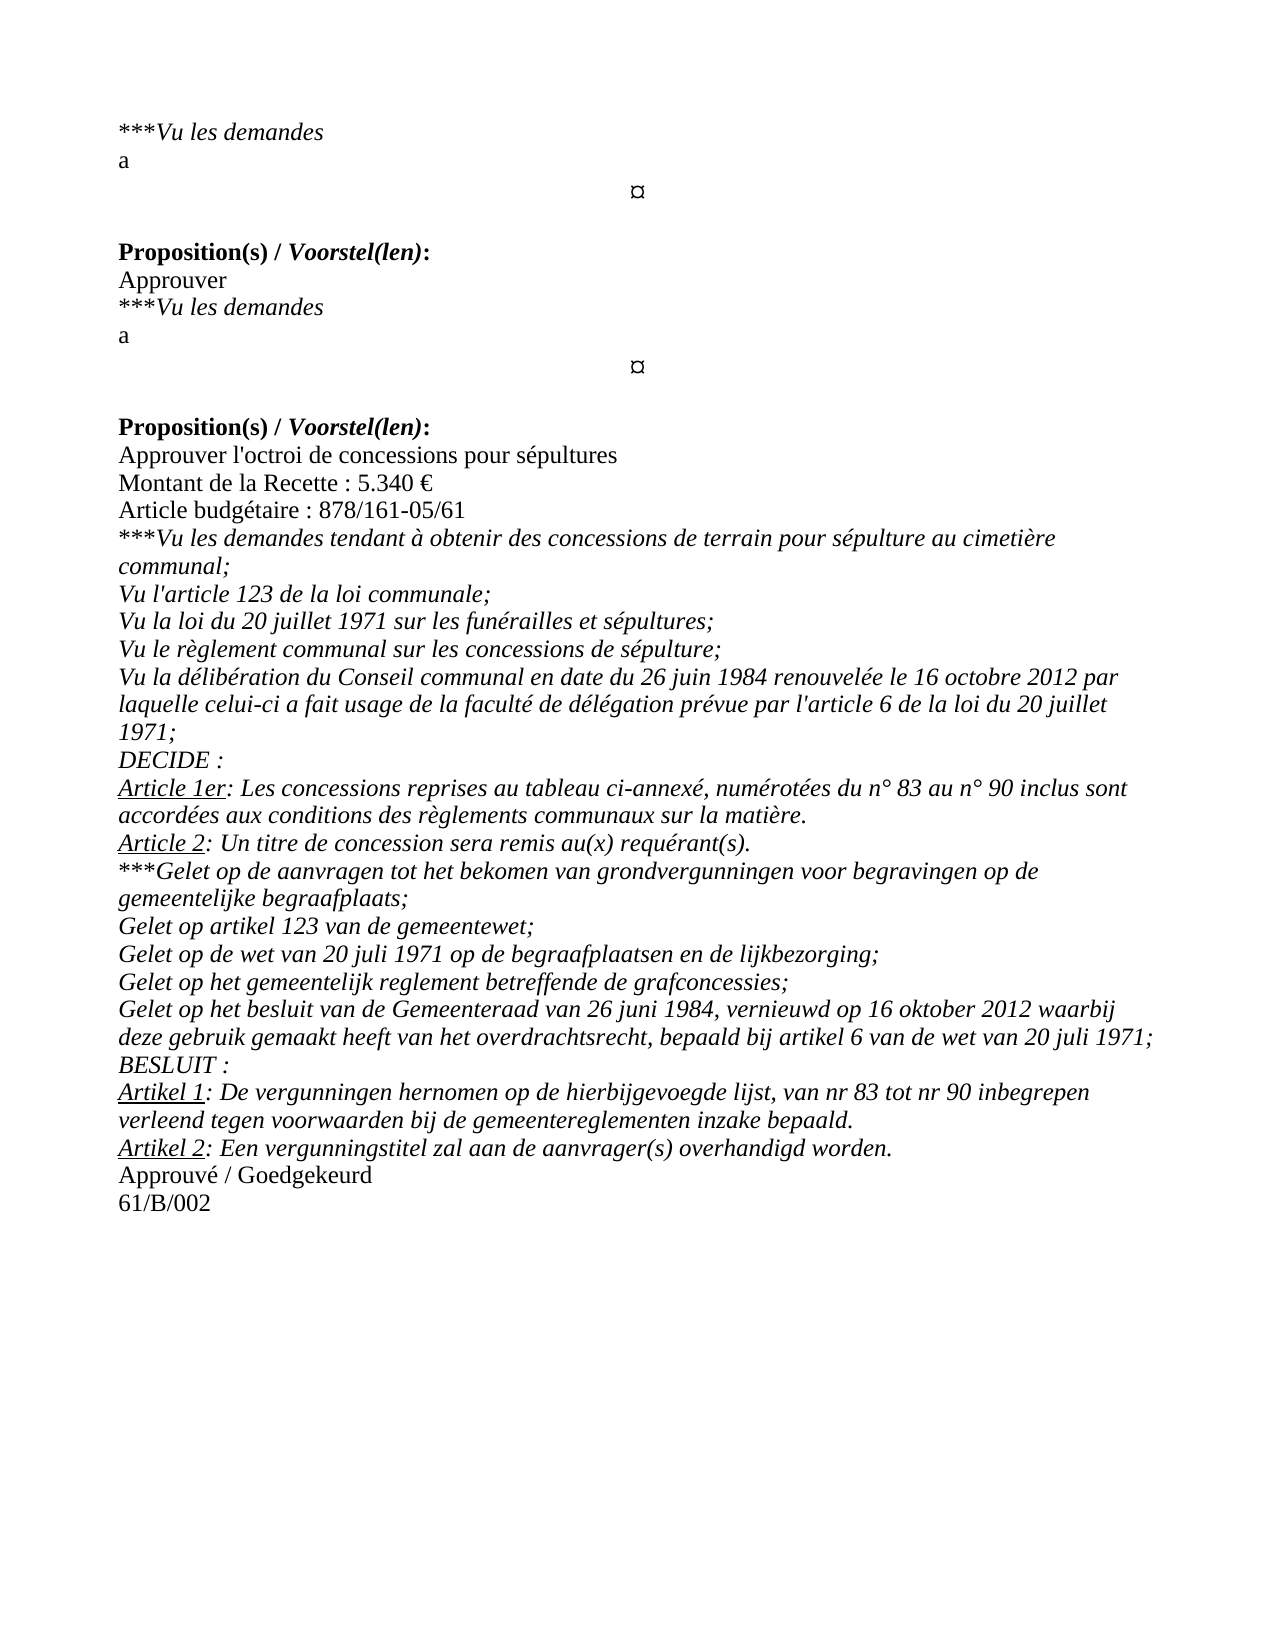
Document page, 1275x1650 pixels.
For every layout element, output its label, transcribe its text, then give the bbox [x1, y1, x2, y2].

text Artikel 2: Een vergunningstitel zal aan de aanvrager(s) overhandigd worden. [118, 1134, 1157, 1162]
text Article 2: Un titre de concession sera remis au(x) requérant(s). [118, 829, 1157, 857]
text ***Gelet op de aanvragen tot het bekomen van grondvergunningen voor begravingen op de gemeentelijke begraafplaats; [118, 857, 1157, 912]
text Gelet op de wet van 20 juli 1971 op de begraafplaatsen en de lijkbezorging; [118, 940, 1157, 968]
text Gelet op het besluit van de Gemeenteraad van 26 juni 1984, vernieuwd op 16 oktober 2012 waarbij deze gebruik gemaakt heeft van het overdrachtsrecht, bepaald bij artikel 6 van de wet van 20 juli 1971; [118, 995, 1157, 1051]
text Montant de la Recette : 5.340 € [118, 469, 1157, 497]
text Article 1er: Les concessions reprises au tableau ci-annexé, numérotées du n° 83 au n° 90 inclus sont accordées aux conditions des règlements communaux sur la matière. [118, 774, 1157, 829]
text ***Vu les demandes [118, 118, 1157, 146]
text Artikel 1: De vergunningen hernomen op de hierbijgevoegde lijst, van nr 83 tot nr 90 inbegrepen verleend tegen voorwaarden bij de gemeentereglementen inzake bepaald. [118, 1078, 1157, 1134]
text Vu l'article 123 de la loi communale; [118, 580, 1157, 607]
text Vu le règlement communal sur les concessions de sépulture; [118, 635, 1157, 663]
text BESLUIT : [118, 1051, 1157, 1078]
text a [118, 146, 1157, 173]
text Vu la délibération du Conseil communal en date du 26 juin 1984 renouvelée le 16 octobre 2012 par laquelle celui-ci a fait usage de la faculté de délégation prévue par l'article 6 de la loi du 20 juillet 1971; [118, 663, 1157, 746]
text Approuvé / Goedgekeurd [118, 1162, 1157, 1189]
text Gelet op artikel 123 van de gemeentewet; [118, 912, 1157, 940]
text ***Vu les demandes [118, 293, 1157, 321]
text Vu la loi du 20 juillet 1971 sur les funérailles et sépultures; [118, 607, 1157, 635]
text Approuver [118, 266, 1157, 293]
text ***Vu les demandes tendant à obtenir des concessions de terrain pour sépulture au cimetière communal; [118, 524, 1157, 580]
text Article budgétaire : 878/161-05/61 [118, 497, 1157, 524]
text 61/B/002 [118, 1189, 1157, 1217]
text a [118, 321, 1157, 349]
text Proposition(s) / Voorstel(len): [118, 386, 1157, 441]
text Proposition(s) / Voorstel(len): [118, 210, 1157, 266]
text ¤ [118, 349, 1157, 386]
text Gelet op het gemeentelijk reglement betreffende de grafconcessies; [118, 968, 1157, 995]
text ¤ [118, 173, 1157, 210]
text DECIDE : [118, 746, 1157, 774]
text Approuver l'octroi de concessions pour sépultures [118, 441, 1157, 469]
